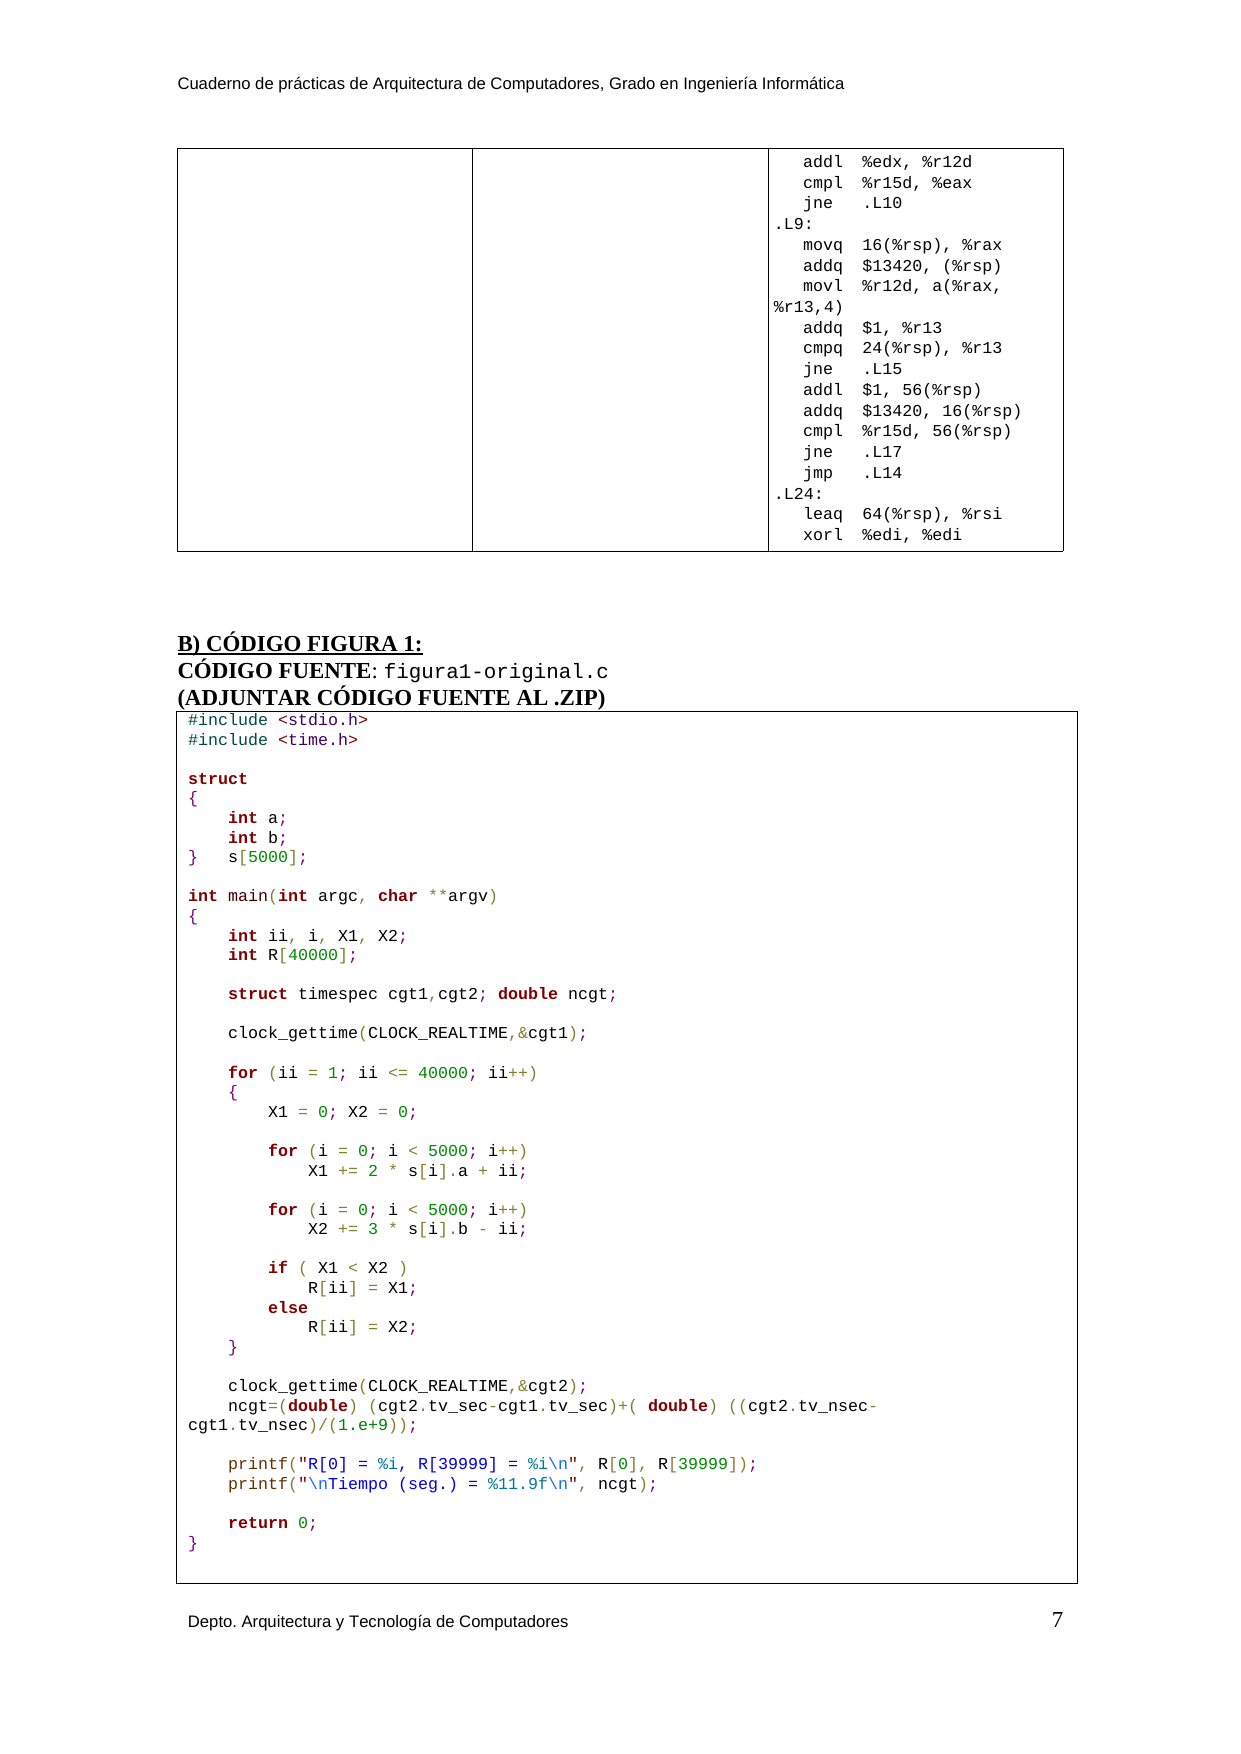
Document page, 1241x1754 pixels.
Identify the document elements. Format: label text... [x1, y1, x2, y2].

picture [488, 1478, 498, 1489]
text CÓDIGO FUENTE: figura1-original.c [177, 657, 1063, 684]
picture [528, 1458, 538, 1469]
table_cell [178, 149, 472, 551]
table_cell [473, 149, 768, 551]
text B) CÓDIGO FIGURA 1: [177, 630, 1063, 657]
text (ADJUNTAR CÓDIGO FUENTE AL .ZIP) [177, 684, 1063, 711]
table_cell addl %edx, %r12d cmpl %r15d, %eax jne .L10 .L9: movq 16(%rsp), %rax addq $13420, (%rsp) movl %r12d, a(%rax,%r13,4) addq $1, %r13 cmpq 24(%rsp), %r13 jne .L15 addl $1, 56(%rsp) addq $13420, 16(%rsp) cmpl %r15d, 56(%rsp) jne .L17 jmp .L14 .L24: leaq 64(%rsp), %rsi xorl %edi, %edi [769, 149, 1063, 551]
picture [378, 1458, 388, 1469]
table_header #include <stdio.h> #include <time.h> struct { int a; int b; } s[5000]; int main(int argc, char **argv) { int ii, i, X1, X2; int R[40000]; struct timespec cgt1,cgt2; double ncgt; clock_gettime(CLOCK_REALTIME,&cgt1); for (ii = 1; ii <= 40000; ii++) { X1 = 0; X2 = 0; for (i = 0; i < 5000; i++) X1 += 2 * s[i].a + ii; for (i = 0; i < 5000; i++) X2 += 3 * s[i].b - ii; if ( X1 < X2 ) R[ii] = X1; else R[ii] = X2; } clock_gettime(CLOCK_REALTIME,&cgt2); ncgt=(double) (cgt2.tv_sec-cgt1.tv_sec)+( double) ((cgt2.tv_nsec-cgt1.tv_nsec)/(1.e+9)); printf("R[0] = %i, R[39999] = %i\n", R[0], R[39999]); printf("\nTiempo (seg.) = %11.9f\n", ncgt); return 0; } [177, 712, 1077, 1583]
